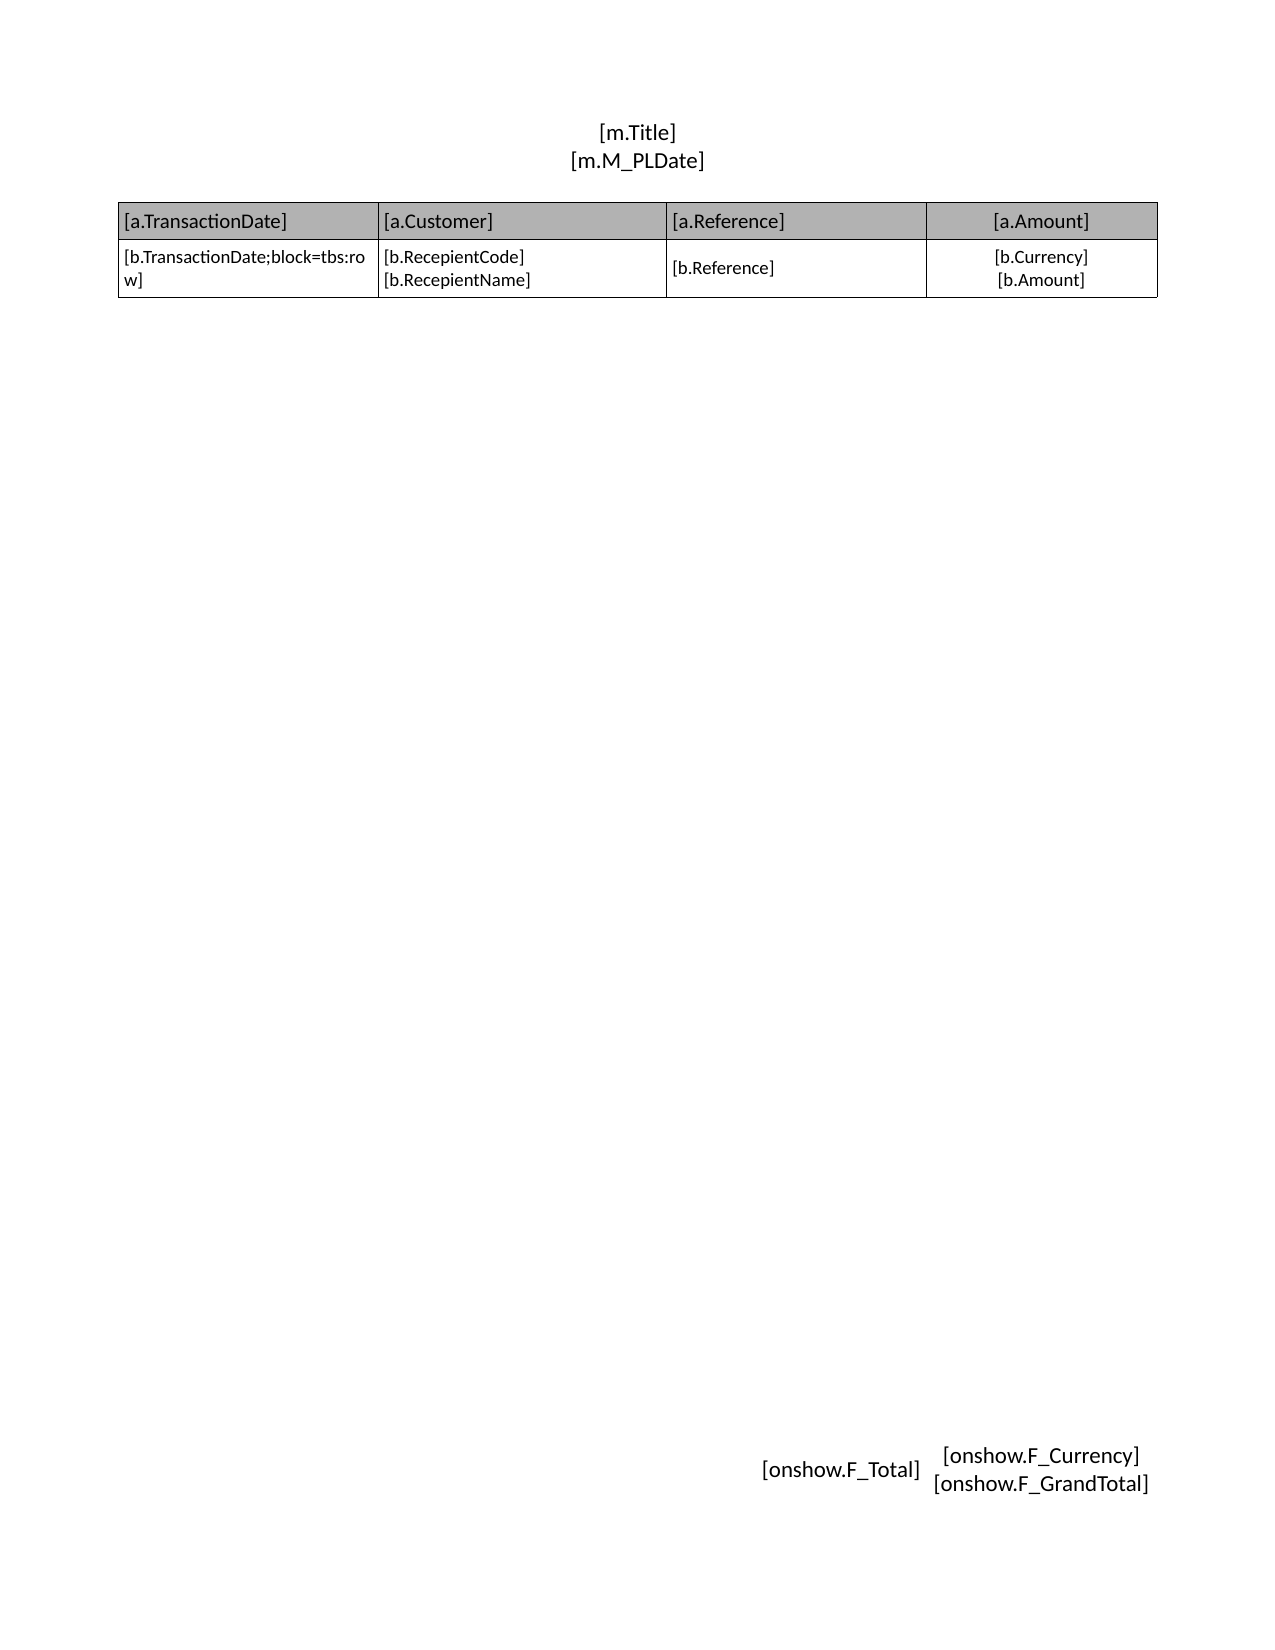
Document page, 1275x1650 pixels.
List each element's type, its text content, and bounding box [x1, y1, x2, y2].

table_header [a.Amount] [927, 203, 1157, 239]
table_cell [b.RecepientCode] [b.RecepientName] [379, 240, 666, 297]
table_header [a.Customer] [379, 203, 666, 239]
table_header [a.TransactionDate] [119, 203, 378, 239]
table_header [a.Reference] [667, 203, 926, 239]
table_cell [b.Reference] [667, 240, 926, 297]
text [m.M_PLDate] [118, 146, 1157, 174]
text [m.Title] [118, 118, 1157, 146]
table_cell [b.Currency] [b.Amount] [927, 240, 1157, 297]
table_cell [b.TransactionDate;block=tbs:row] [119, 240, 378, 297]
